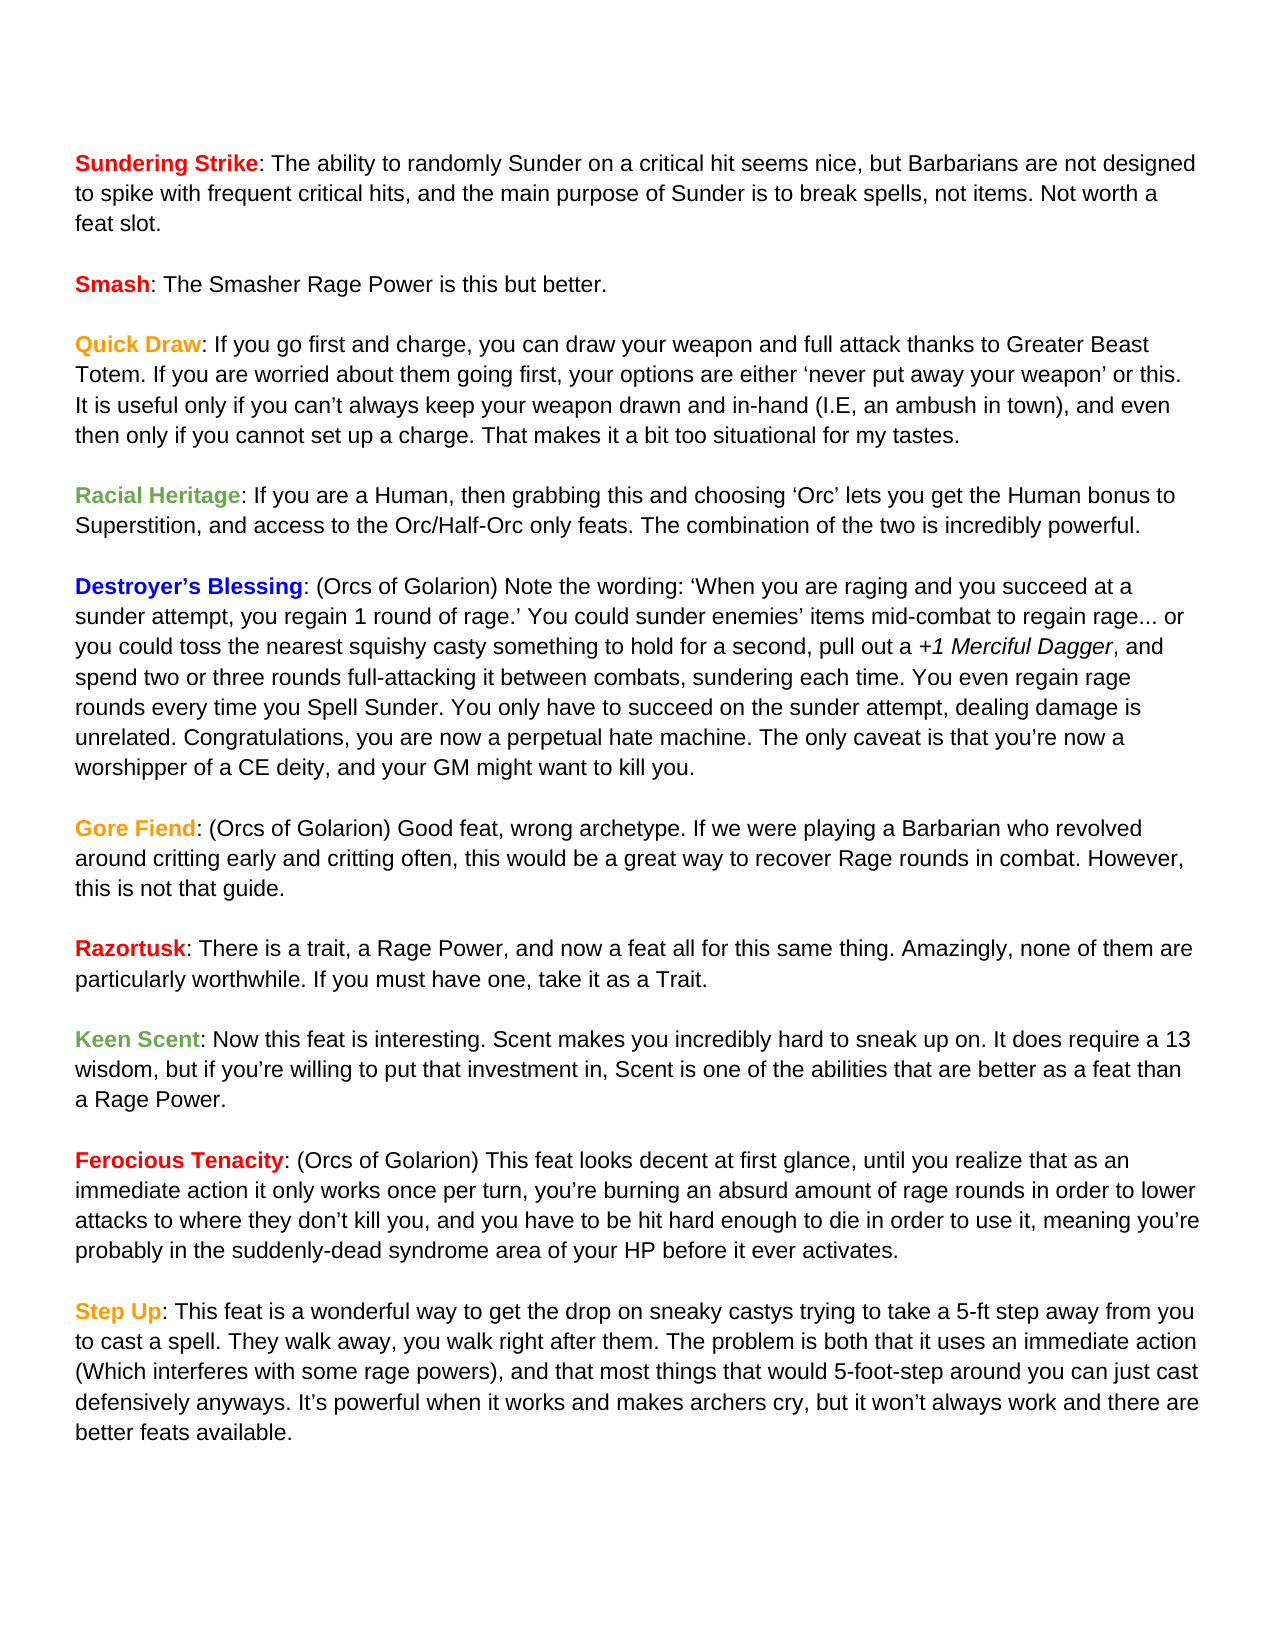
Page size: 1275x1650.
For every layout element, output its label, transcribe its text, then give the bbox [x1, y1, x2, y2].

text Smash: The Smasher Rage Power is this but better. [75, 271, 1200, 297]
text Racial Heritage: If you are a Human, then grabbing this and choosing ‘Orc’ lets you get the Human bonus to Superstition, and access to the Orc/Half-Orc only feats. The combination of the two is incredibly powerful. [75, 482, 1200, 539]
text Quick Draw: If you go first and charge, you can draw your weapon and full attack thanks to Greater Beast Totem. If you are worried about them going first, your options are either ‘never put away your weapon’ or this. It is useful only if you can’t always keep your weapon drawn and in-hand (I.E, an ambush in town), and even then only if you cannot set up a charge. That makes it a bit too situational for my tastes. [75, 331, 1200, 448]
text Gore Fiend: (Orcs of Golarion) Good feat, wrong archetype. If we were playing a Barbarian who revolved around critting early and critting often, this would be a great way to recover Rage rounds in combat. However, this is not that guide. [75, 814, 1200, 901]
text Sundering Strike: The ability to randomly Sunder on a critical hit seems nice, but Barbarians are not designed to spike with frequent critical hits, and the main purpose of Sunder is to break spells, not items. Not worth a feat slot. [75, 150, 1200, 237]
text Destroyer’s Blessing: (Orcs of Golarion) Note the wording: ‘When you are raging and you succeed at a sunder attempt, you regain 1 round of rage.’ You could sunder enemies’ items mid-combat to regain rage... or you could toss the nearest squishy casty something to hold for a second, pull out a +1 Merciful Dagger, and spend two or three rounds full-attacking it between combats, sundering each time. You even regain rage rounds every time you Spell Sunder. You only have to succeed on the sunder attempt, dealing damage is unrelated. Congratulations, you are now a perpetual hate machine. The only caveat is that you’re now a worshipper of a CE deity, and your GM might want to kill you. [75, 573, 1200, 781]
text Ferocious Tenacity: (Orcs of Golarion) This feat looks decent at first glance, until you realize that as an immediate action it only works once per turn, you’re burning an absurd amount of rage rounds in order to lower attacks to where they don’t kill you, and you have to be hit hard enough to die in order to use it, meaning you’re probably in the suddenly-dead syndrome area of your HP before it ever activates. [75, 1147, 1200, 1264]
text Keen Scent: Now this feat is interesting. Scent makes you incredibly hard to sneak up on. It does require a 13 wisdom, but if you’re willing to put that investment in, Scent is one of the abilities that are better as a feat than a Rage Power. [75, 1026, 1200, 1113]
text Razortusk: There is a trait, a Rage Power, and now a feat all for this same thing. Amazingly, none of them are particularly worthwhile. If you must have one, take it as a Trait. [75, 935, 1200, 992]
text Step Up: This feat is a wonderful way to get the drop on sneaky castys trying to take a 5-ft step away from you to cast a spell. They walk away, you walk right after them. The problem is both that it uses an immediate action (Which interferes with some rage powers), and that most things that would 5-foot-step around you can just cast defensively anyways. It’s powerful when it works and makes archers cry, but it won’t always work and there are better feats available. [75, 1298, 1200, 1445]
